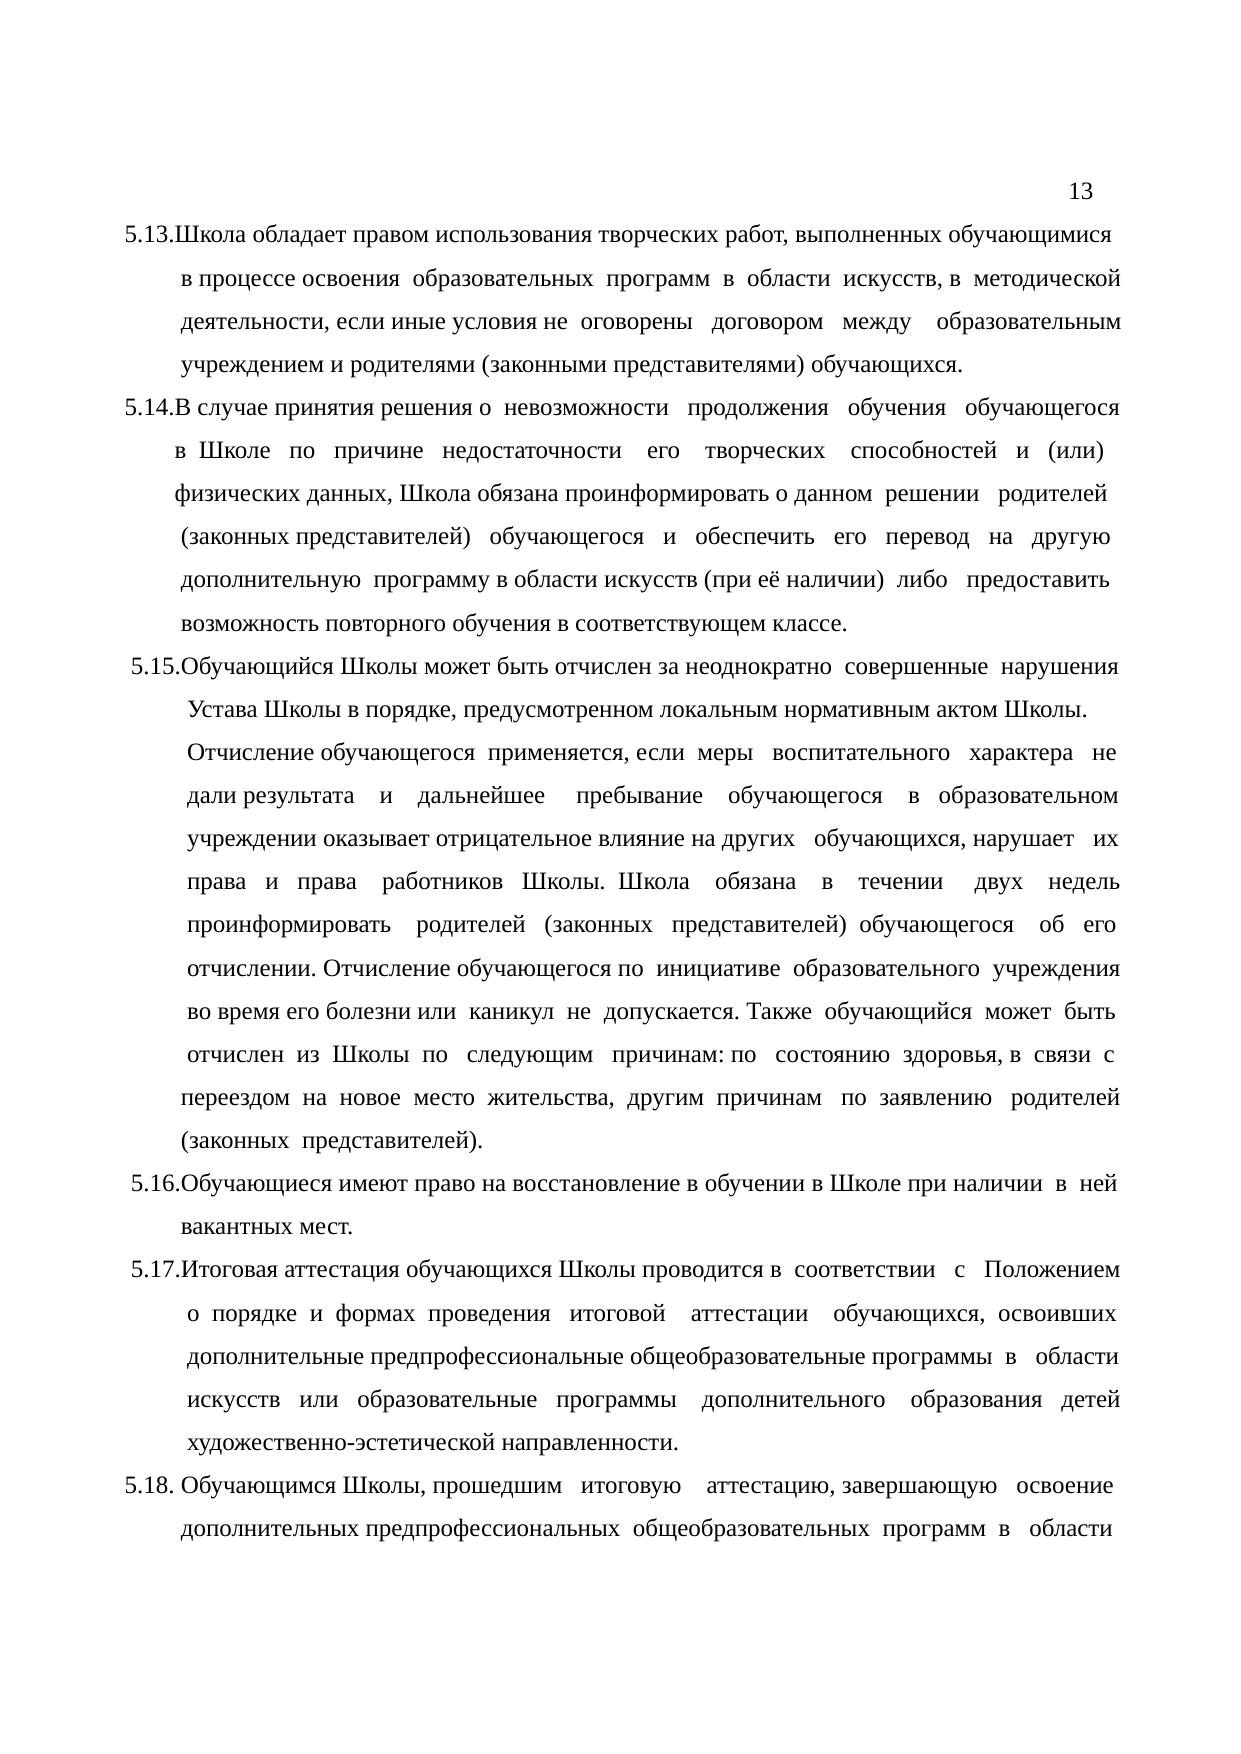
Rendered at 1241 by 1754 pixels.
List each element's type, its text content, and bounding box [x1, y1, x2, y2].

text деятельности, если иные условия не оговорены договором между образовательным [118, 306, 1122, 334]
text во время его болезни или каникул не допускается. Также обучающийся может быть [118, 996, 1122, 1024]
text дополнительную программу в области искусств (при её наличии) либо предоставить [118, 564, 1122, 593]
text вакантных мест. [118, 1211, 1122, 1240]
text (законных представителей). [118, 1125, 1122, 1154]
text переездом на новое место жительства, другим причинам по заявлению родителей [118, 1082, 1122, 1111]
text Отчисление обучающегося применяется, если меры воспитательного характера не [118, 737, 1122, 766]
text права и права работников Школы. Школа обязана в течении двух недель [118, 866, 1122, 895]
text 5.18. Обучающимся Школы, прошедшим итоговую аттестацию, завершающую освоение [118, 1470, 1122, 1499]
text физических данных, Школа обязана проинформировать о данном решении родителей [118, 478, 1122, 507]
text 13 [118, 176, 1122, 205]
text возможность повторного обучения в соответствующем классе. [118, 608, 1122, 636]
text в Школе по причине недостаточности его творческих способностей и (или) [118, 435, 1122, 464]
text художественно-эстетической направленности. [118, 1427, 1122, 1456]
text в процессе освоения образовательных программ в области искусств, в методической [118, 263, 1122, 291]
text о порядке и формах проведения итоговой аттестации обучающихся, освоивших [118, 1298, 1122, 1326]
text учреждении оказывает отрицательное влияние на других обучающихся, нарушает их [118, 823, 1122, 852]
text дали результата и дальнейшее пребывание обучающегося в образовательном [118, 780, 1122, 809]
text 5.13.Школа обладает правом использования творческих работ, выполненных обучающимися [118, 219, 1122, 248]
text искусств или образовательные программы дополнительного образования детей [118, 1384, 1122, 1413]
text учреждением и родителями (законными представителями) обучающихся. [118, 349, 1122, 378]
text отчислении. Отчисление обучающегося по инициативе образовательного учреждения [118, 953, 1122, 981]
text проинформировать родителей (законных представителей) обучающегося об его [118, 909, 1122, 938]
text дополнительных предпрофессиональных общеобразовательных программ в области [118, 1513, 1122, 1542]
text отчислен из Школы по следующим причинам: по состоянию здоровья, в связи с [118, 1039, 1122, 1068]
text Устава Школы в порядке, предусмотренном локальным нормативным актом Школы. [118, 694, 1122, 723]
text (законных представителей) обучающегося и обеспечить его перевод на другую [118, 521, 1122, 550]
text 5.17.Итоговая аттестация обучающихся Школы проводится в соответствии с Положением [118, 1254, 1122, 1283]
text дополнительные предпрофессиональные общеобразовательные программы в области [118, 1341, 1122, 1369]
text 5.14.В случае принятия решения о невозможности продолжения обучения обучающегося [118, 392, 1122, 421]
text 5.16.Обучающиеся имеют право на восстановление в обучении в Школе при наличии в ней [118, 1168, 1122, 1197]
text 5.15.Обучающийся Школы может быть отчислен за неоднократно совершенные нарушения [118, 651, 1122, 679]
